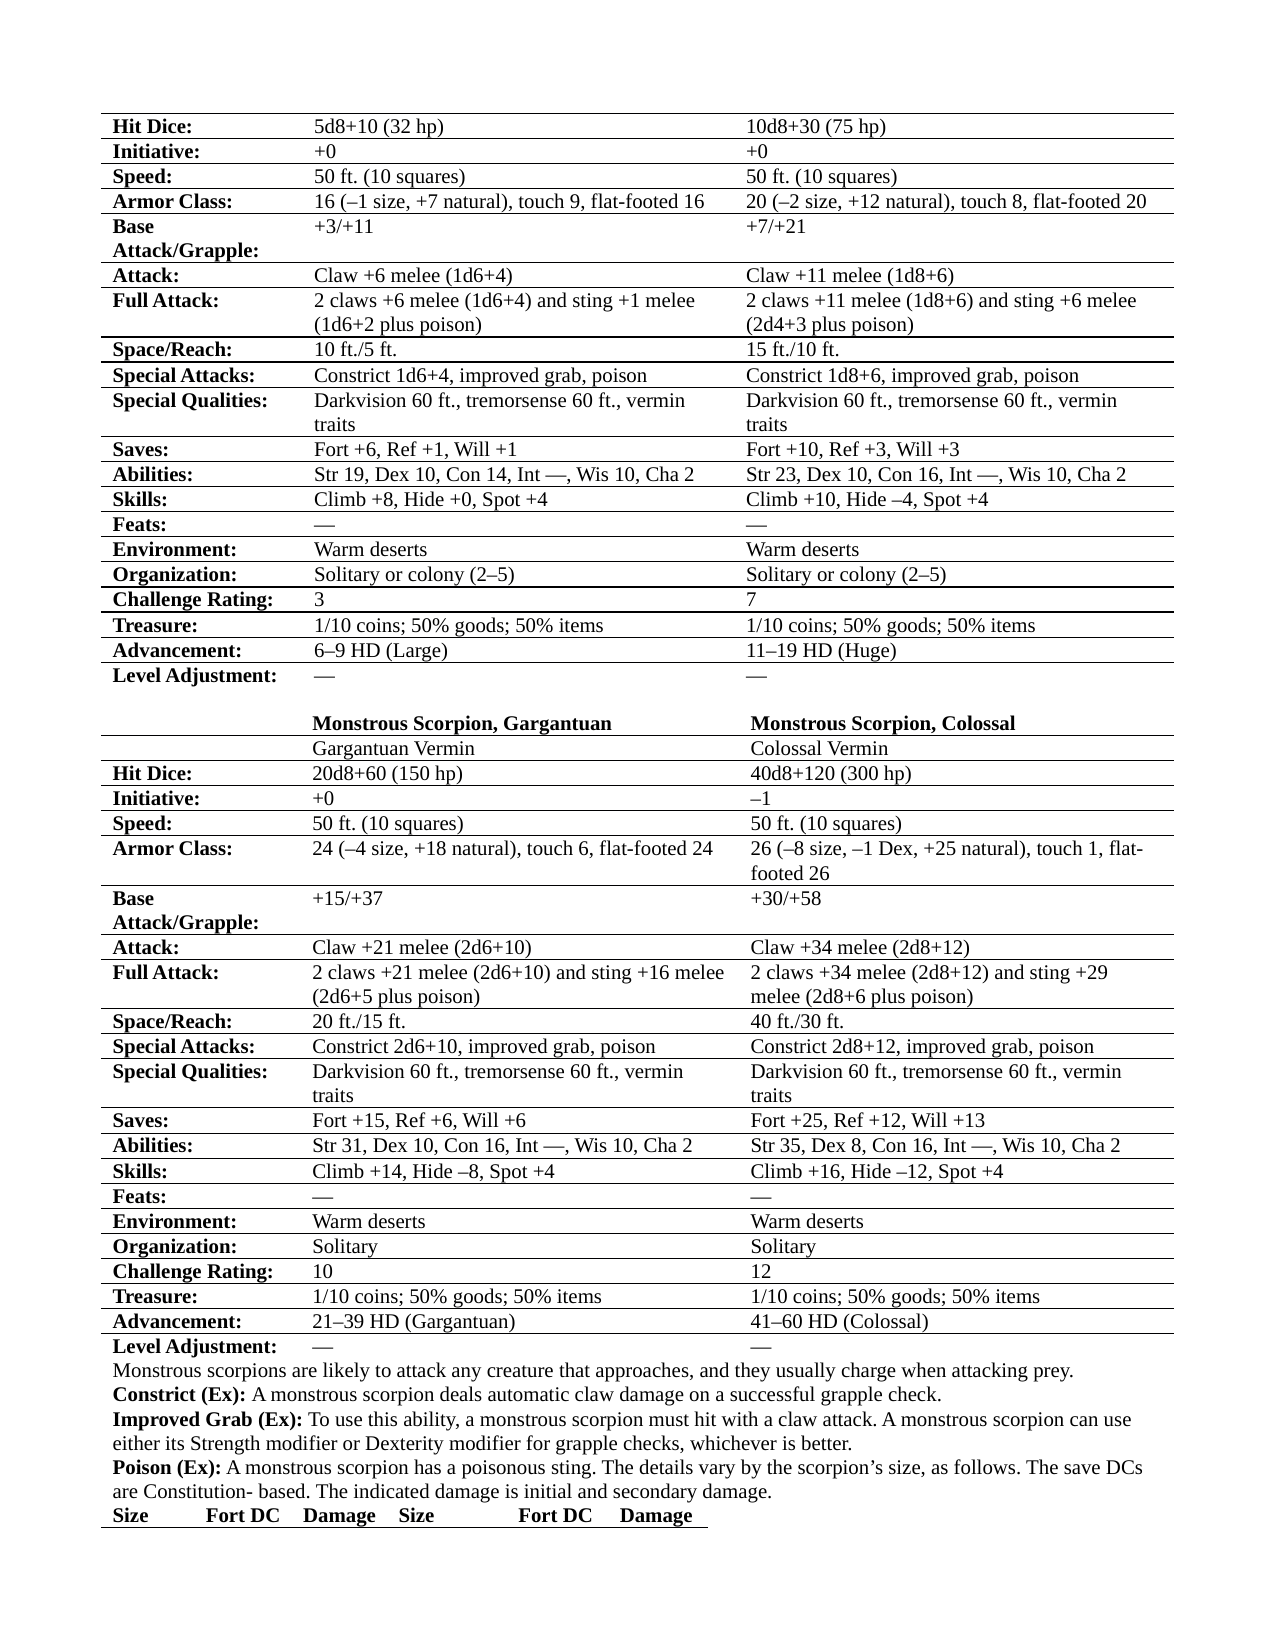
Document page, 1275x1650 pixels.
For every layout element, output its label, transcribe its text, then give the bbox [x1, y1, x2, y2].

table_cell +7/+21 [735, 214, 1174, 262]
table_cell Fort +10, Ref +3, Will +3 [735, 437, 1174, 461]
table_cell Darkvision 60 ft., tremorsense 60 ft., vermin traits [735, 388, 1174, 436]
table_cell 5d8+10 (32 hp) [303, 114, 734, 138]
table_cell Colossal Vermin [739, 736, 1174, 760]
table_cell 40 ft./30 ft. [739, 1009, 1174, 1033]
table_cell Challenge Rating: [101, 588, 303, 611]
table_cell 3 [303, 588, 734, 611]
table_cell 21–39 HD (Gargantuan) [301, 1309, 739, 1333]
table_cell — [301, 1334, 739, 1358]
table_cell Darkvision 60 ft., tremorsense 60 ft., vermin traits [301, 1059, 739, 1107]
table_cell Solitary or colony (2–5) [303, 562, 734, 586]
text Monstrous scorpions are likely to attack any creature that approaches, and they usually charge when attacking prey. [112, 1358, 1162, 1382]
table_cell 20 (–2 size, +12 natural), touch 8, flat-footed 20 [735, 189, 1174, 213]
table_cell Solitary [739, 1234, 1174, 1258]
table_cell 50 ft. (10 squares) [301, 811, 739, 835]
table_cell Initiative: [101, 139, 303, 163]
table_cell Saves: [101, 1108, 301, 1132]
table_cell 12 [739, 1259, 1174, 1283]
table_cell 10 [301, 1259, 739, 1283]
table_cell –1 [739, 786, 1174, 810]
table_cell 11–19 HD (Huge) [735, 638, 1174, 662]
table_header Size [101, 1503, 194, 1527]
table_cell Warm deserts [735, 537, 1174, 561]
table_cell +3/+11 [303, 214, 734, 262]
table_cell Abilities: [101, 1134, 301, 1157]
table_cell Skills: [101, 487, 303, 511]
table_cell Armor Class: [101, 836, 301, 884]
table_cell Climb +16, Hide –12, Spot +4 [739, 1159, 1174, 1183]
table_cell 7 [735, 588, 1174, 611]
table_cell 50 ft. (10 squares) [739, 811, 1174, 835]
table_header Monstrous Scorpion, Gargantuan [301, 711, 739, 735]
table_cell Speed: [101, 164, 303, 188]
table_cell Environment: [101, 537, 303, 561]
table_cell Attack: [101, 935, 301, 959]
table_cell Claw +21 melee (2d6+10) [301, 935, 739, 959]
table_cell Treasure: [101, 613, 303, 637]
table_cell Speed: [101, 811, 301, 835]
table_cell 2 claws +21 melee (2d6+10) and sting +16 melee (2d6+5 plus poison) [301, 960, 739, 1008]
table_header Fort DC [507, 1503, 604, 1527]
table_cell — [735, 512, 1174, 536]
table_cell Gargantuan Vermin [301, 736, 739, 760]
table_header Fort DC [194, 1503, 292, 1527]
table_cell — [739, 1334, 1174, 1358]
table_cell 10 ft./5 ft. [303, 338, 734, 361]
table_cell Skills: [101, 1159, 301, 1183]
table_cell Constrict 1d6+4, improved grab, poison [303, 363, 734, 387]
table_cell 2 claws +34 melee (2d8+12) and sting +29 melee (2d8+6 plus poison) [739, 960, 1174, 1008]
table_cell Constrict 2d6+10, improved grab, poison [301, 1034, 739, 1058]
table_header Monstrous Scorpion, Colossal [739, 711, 1174, 735]
table_cell +0 [303, 139, 734, 163]
table_cell Full Attack: [101, 288, 303, 336]
table_cell Climb +10, Hide –4, Spot +4 [735, 487, 1174, 511]
table_cell Abilities: [101, 462, 303, 486]
text Improved Grab (Ex): To use this ability, a monstrous scorpion must hit with a claw attack. A monstrous scorpion can use either its Strength modifier or Dexterity modifier for grapple checks, whichever is better. [112, 1406, 1162, 1454]
text Constrict (Ex): A monstrous scorpion deals automatic claw damage on a successful grapple check. [112, 1382, 1162, 1406]
table_cell 20d8+60 (150 hp) [301, 761, 739, 785]
table_cell Base Attack/Grapple: [101, 886, 301, 934]
table_cell Climb +8, Hide +0, Spot +4 [303, 487, 734, 511]
table_cell 50 ft. (10 squares) [303, 164, 734, 188]
table_cell Claw +34 melee (2d8+12) [739, 935, 1174, 959]
table_cell — [303, 512, 734, 536]
table_cell Saves: [101, 437, 303, 461]
table_cell Fort +15, Ref +6, Will +6 [301, 1108, 739, 1132]
table_cell Initiative: [101, 786, 301, 810]
table_cell Advancement: [101, 1309, 301, 1333]
table_cell 40d8+120 (300 hp) [739, 761, 1174, 785]
table_cell 1/10 coins; 50% goods; 50% items [303, 613, 734, 637]
table_cell +0 [735, 139, 1174, 163]
table_cell 24 (–4 size, +18 natural), touch 6, flat-footed 24 [301, 836, 739, 884]
table_cell Base Attack/Grapple: [101, 214, 303, 262]
text Poison (Ex): A monstrous scorpion has a poisonous sting. The details vary by the scorpion’s size, as follows. The save DCs are Constitution- based. The indicated damage is initial and secondary damage. [112, 1454, 1162, 1503]
table_header [101, 711, 301, 735]
table_cell 50 ft. (10 squares) [735, 164, 1174, 188]
table_cell Special Attacks: [101, 363, 303, 387]
table_cell Warm deserts [301, 1209, 739, 1233]
table_cell Organization: [101, 1234, 301, 1258]
table_cell 20 ft./15 ft. [301, 1009, 739, 1033]
table_cell Str 35, Dex 8, Con 16, Int —, Wis 10, Cha 2 [739, 1134, 1174, 1157]
table_cell Darkvision 60 ft., tremorsense 60 ft., vermin traits [303, 388, 734, 436]
table_cell Challenge Rating: [101, 1259, 301, 1283]
table_cell Claw +11 melee (1d8+6) [735, 263, 1174, 287]
table_cell Organization: [101, 562, 303, 586]
table_cell Special Attacks: [101, 1034, 301, 1058]
table_cell Constrict 2d8+12, improved grab, poison [739, 1034, 1174, 1058]
table_cell Armor Class: [101, 189, 303, 213]
table_cell 41–60 HD (Colossal) [739, 1309, 1174, 1333]
table_cell Fort +6, Ref +1, Will +1 [303, 437, 734, 461]
table_cell — [303, 663, 734, 687]
table_cell — [301, 1184, 739, 1208]
table_cell Feats: [101, 1184, 301, 1208]
table_cell Treasure: [101, 1284, 301, 1308]
table_cell Solitary [301, 1234, 739, 1258]
table_cell Level Adjustment: [101, 663, 303, 687]
table_cell 2 claws +6 melee (1d6+4) and sting +1 melee (1d6+2 plus poison) [303, 288, 734, 336]
table_cell 26 (–8 size, –1 Dex, +25 natural), touch 1, flat-footed 26 [739, 836, 1174, 884]
table_cell Climb +14, Hide –8, Spot +4 [301, 1159, 739, 1183]
table_cell Hit Dice: [101, 114, 303, 138]
table_header Damage [292, 1503, 387, 1527]
table_cell Constrict 1d8+6, improved grab, poison [735, 363, 1174, 387]
table_cell Feats: [101, 512, 303, 536]
table_cell 2 claws +11 melee (1d8+6) and sting +6 melee (2d4+3 plus poison) [735, 288, 1174, 336]
table_cell Warm deserts [303, 537, 734, 561]
table_cell [101, 736, 301, 760]
table_cell Space/Reach: [101, 1009, 301, 1033]
table_header Size [387, 1503, 507, 1527]
table_cell 1/10 coins; 50% goods; 50% items [739, 1284, 1174, 1308]
table_cell 10d8+30 (75 hp) [735, 114, 1174, 138]
table_cell Warm deserts [739, 1209, 1174, 1233]
table_header Damage [604, 1503, 708, 1527]
table_cell 15 ft./10 ft. [735, 338, 1174, 361]
table_cell +0 [301, 786, 739, 810]
table_cell 6–9 HD (Large) [303, 638, 734, 662]
table_cell Str 23, Dex 10, Con 16, Int —, Wis 10, Cha 2 [735, 462, 1174, 486]
table_cell Darkvision 60 ft., tremorsense 60 ft., vermin traits [739, 1059, 1174, 1107]
table_cell Str 31, Dex 10, Con 16, Int —, Wis 10, Cha 2 [301, 1134, 739, 1157]
table_cell Advancement: [101, 638, 303, 662]
table_cell — [739, 1184, 1174, 1208]
table_cell +15/+37 [301, 886, 739, 934]
table_cell 16 (–1 size, +7 natural), touch 9, flat-footed 16 [303, 189, 734, 213]
table_cell Special Qualities: [101, 388, 303, 436]
table_cell Str 19, Dex 10, Con 14, Int —, Wis 10, Cha 2 [303, 462, 734, 486]
table_cell — [735, 663, 1174, 687]
table_cell Solitary or colony (2–5) [735, 562, 1174, 586]
table_cell 1/10 coins; 50% goods; 50% items [301, 1284, 739, 1308]
table_cell Full Attack: [101, 960, 301, 1008]
table_cell Special Qualities: [101, 1059, 301, 1107]
table_cell Fort +25, Ref +12, Will +13 [739, 1108, 1174, 1132]
table_cell Environment: [101, 1209, 301, 1233]
table_cell Claw +6 melee (1d6+4) [303, 263, 734, 287]
table_cell 1/10 coins; 50% goods; 50% items [735, 613, 1174, 637]
table_cell +30/+58 [739, 886, 1174, 934]
table_cell Hit Dice: [101, 761, 301, 785]
table_cell Space/Reach: [101, 338, 303, 361]
table_cell Attack: [101, 263, 303, 287]
table_cell Level Adjustment: [101, 1334, 301, 1358]
